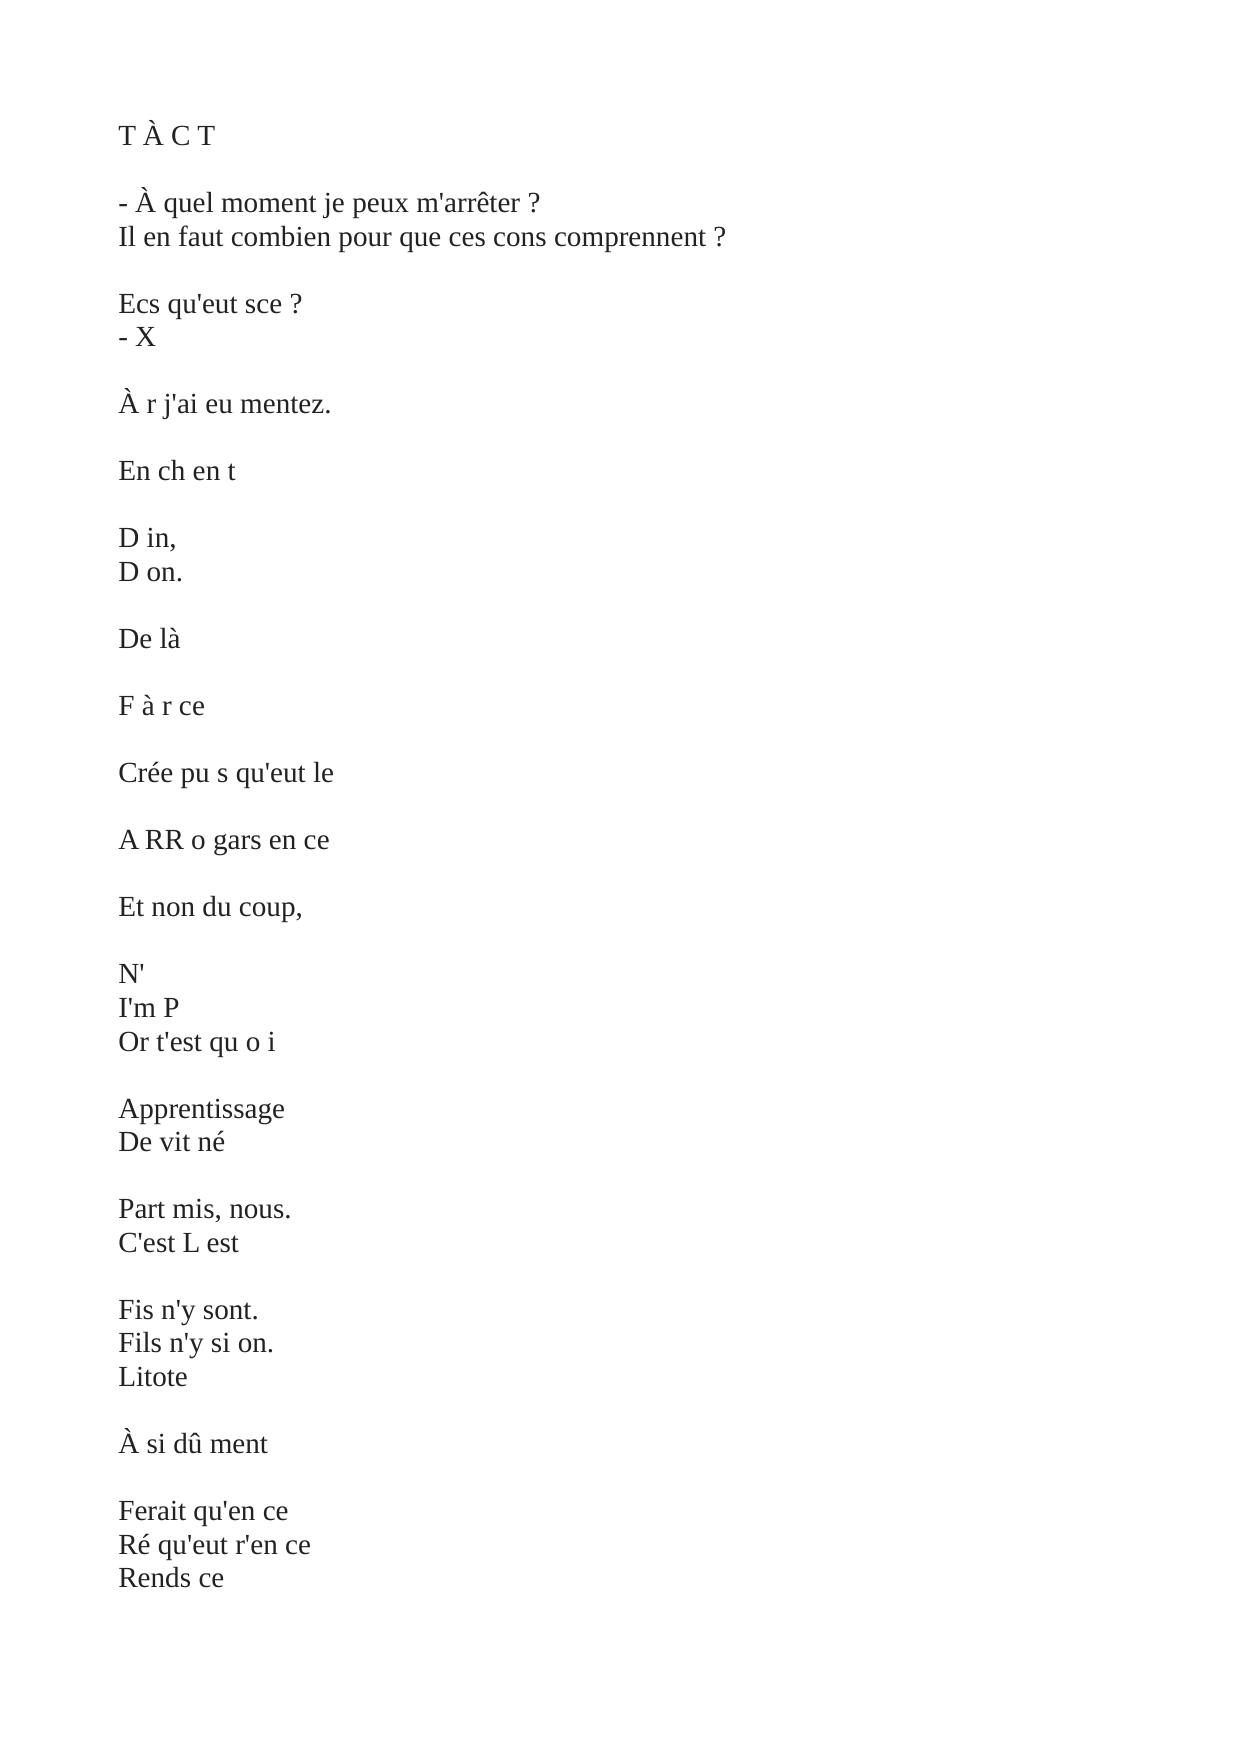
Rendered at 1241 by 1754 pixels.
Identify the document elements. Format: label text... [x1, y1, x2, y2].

text À r j'ai eu mentez. [118, 386, 1122, 420]
text De vit né [118, 1124, 1122, 1158]
text Or t'est qu o i [118, 1024, 1122, 1057]
text N' [118, 957, 1122, 990]
text - À quel moment je peux m'arrêter ? [118, 185, 1122, 219]
text D in, [118, 521, 1122, 554]
text Fis n'y sont. [118, 1292, 1122, 1326]
text A RR o gars en ce [118, 822, 1122, 856]
text Rends ce [118, 1560, 1122, 1594]
text Part mis, nous. [118, 1191, 1122, 1225]
text De là [118, 621, 1122, 655]
text À si dû ment [118, 1426, 1122, 1460]
text En ch en t [118, 453, 1122, 487]
text C'est L est [118, 1225, 1122, 1258]
text Crée pu s qu'eut le [118, 755, 1122, 789]
text Ré qu'eut r'en ce [118, 1527, 1122, 1560]
text Ferait qu'en ce [118, 1493, 1122, 1527]
text - X [118, 319, 1122, 353]
text F à r ce [118, 688, 1122, 722]
text Litote [118, 1359, 1122, 1393]
text Fils n'y si on. [118, 1326, 1122, 1359]
text Ecs qu'eut sce ? [118, 286, 1122, 319]
text D on. [118, 554, 1122, 588]
text Et non du coup, [118, 889, 1122, 923]
text Apprentissage [118, 1091, 1122, 1124]
text Il en faut combien pour que ces cons comprennent ? [118, 219, 1122, 252]
text T À C T [118, 118, 1122, 152]
text I'm P [118, 990, 1122, 1024]
